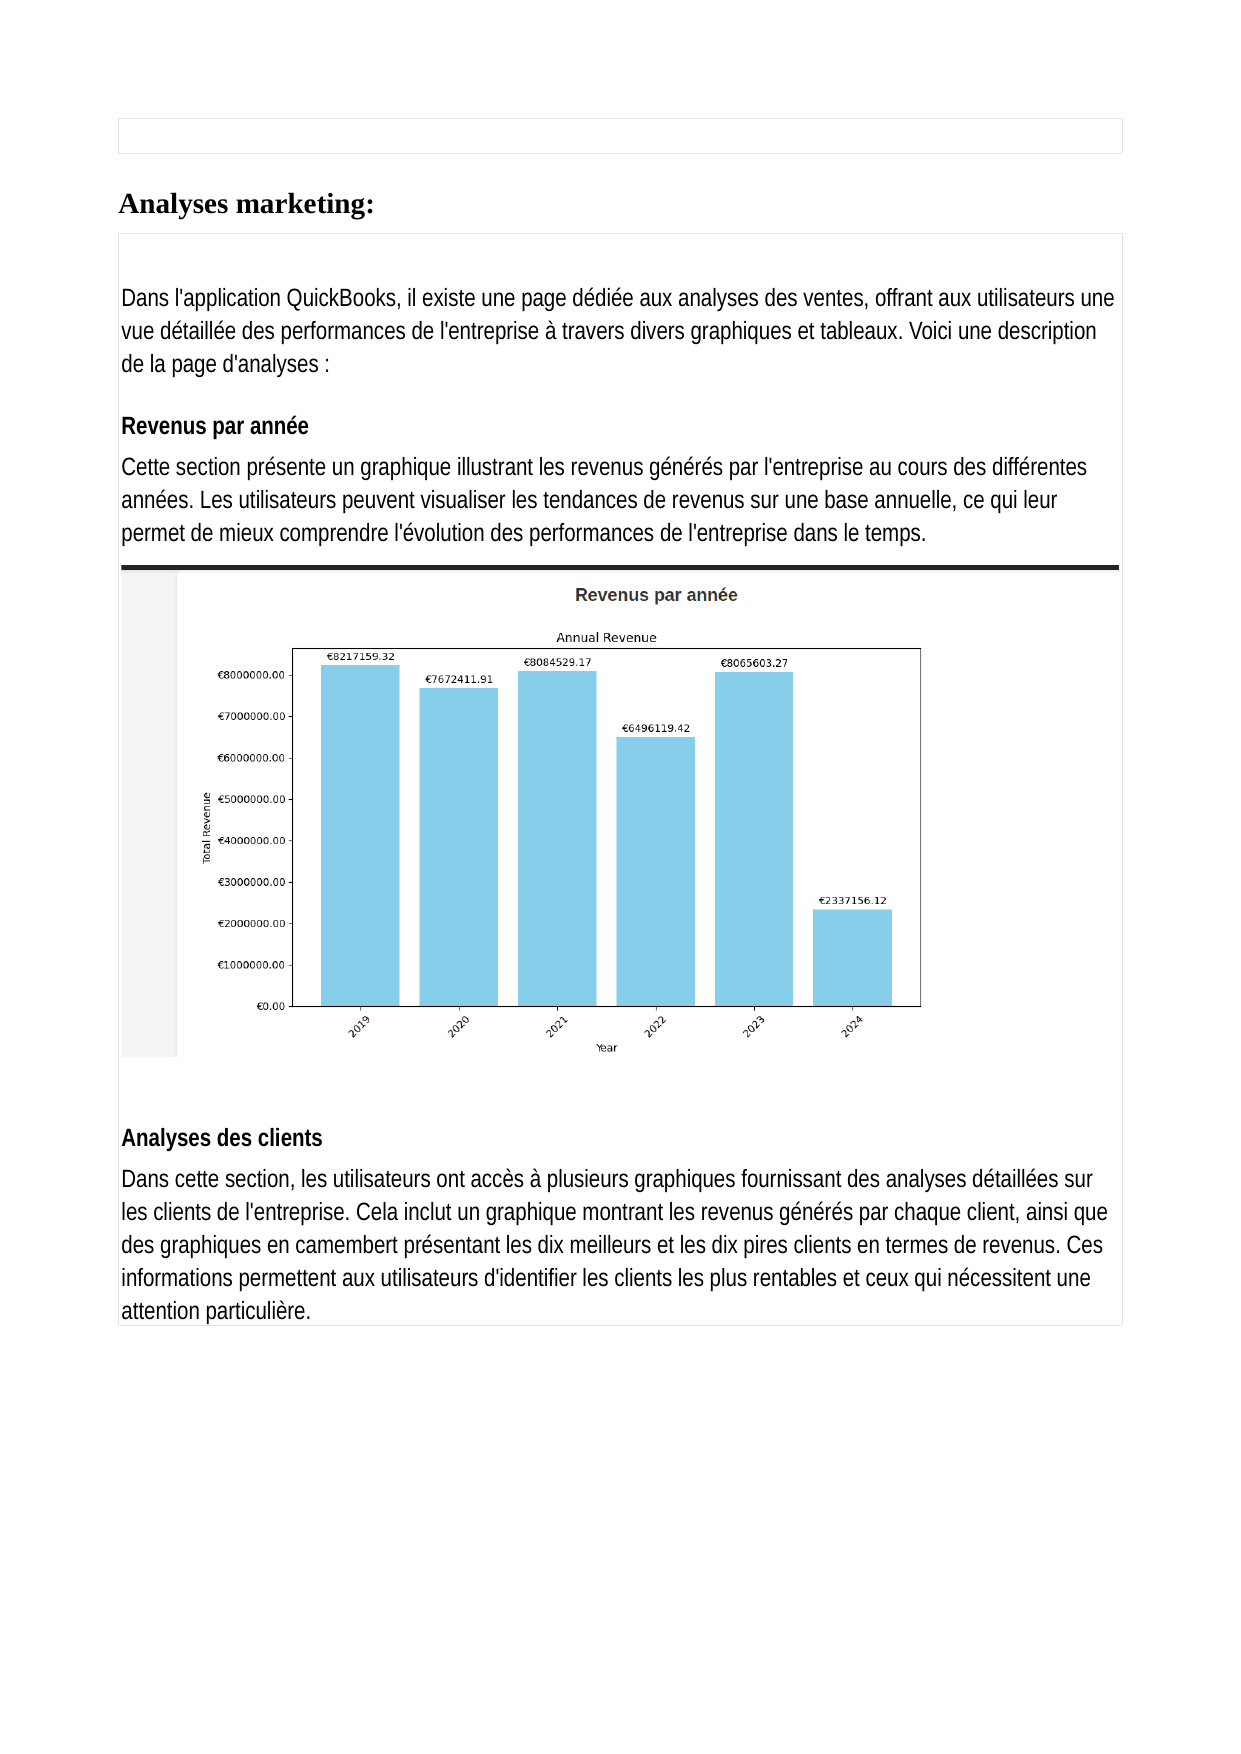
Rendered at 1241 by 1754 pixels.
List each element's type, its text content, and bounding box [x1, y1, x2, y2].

text Dans l'application QuickBooks, il existe une page dédiée aux analyses des ventes, offrant aux utilisateurs une vue détaillée des performances de l'entreprise à travers divers graphiques et tableaux. Voici une description de la page d'analyses : [119, 280, 1122, 377]
text Cette section présente un graphique illustrant les revenus générés par l'entreprise au cours des différentes années. Les utilisateurs peuvent visualiser les tendances de revenus sur une base annuelle, ce qui leur permet de mieux comprendre l'évolution des performances de l'entreprise dans le temps. [119, 449, 1122, 547]
subtitle Analyses des clients [119, 1120, 1122, 1152]
subtitle Analyses marketing: [118, 186, 1122, 220]
picture [121, 565, 1119, 1057]
text Dans cette section, les utilisateurs ont accès à plusieurs graphiques fournissant des analyses détaillées sur les clients de l'entreprise. Cela inclut un graphique montrant les revenus générés par chaque client, ainsi que des graphiques en camembert présentant les dix meilleurs et les dix pires clients en termes de revenus. Ces informations permettent aux utilisateurs d'identifier les clients les plus rentables et ceux qui nécessitent une attention particulière. [119, 1161, 1122, 1325]
subtitle Revenus par année [119, 408, 1122, 439]
